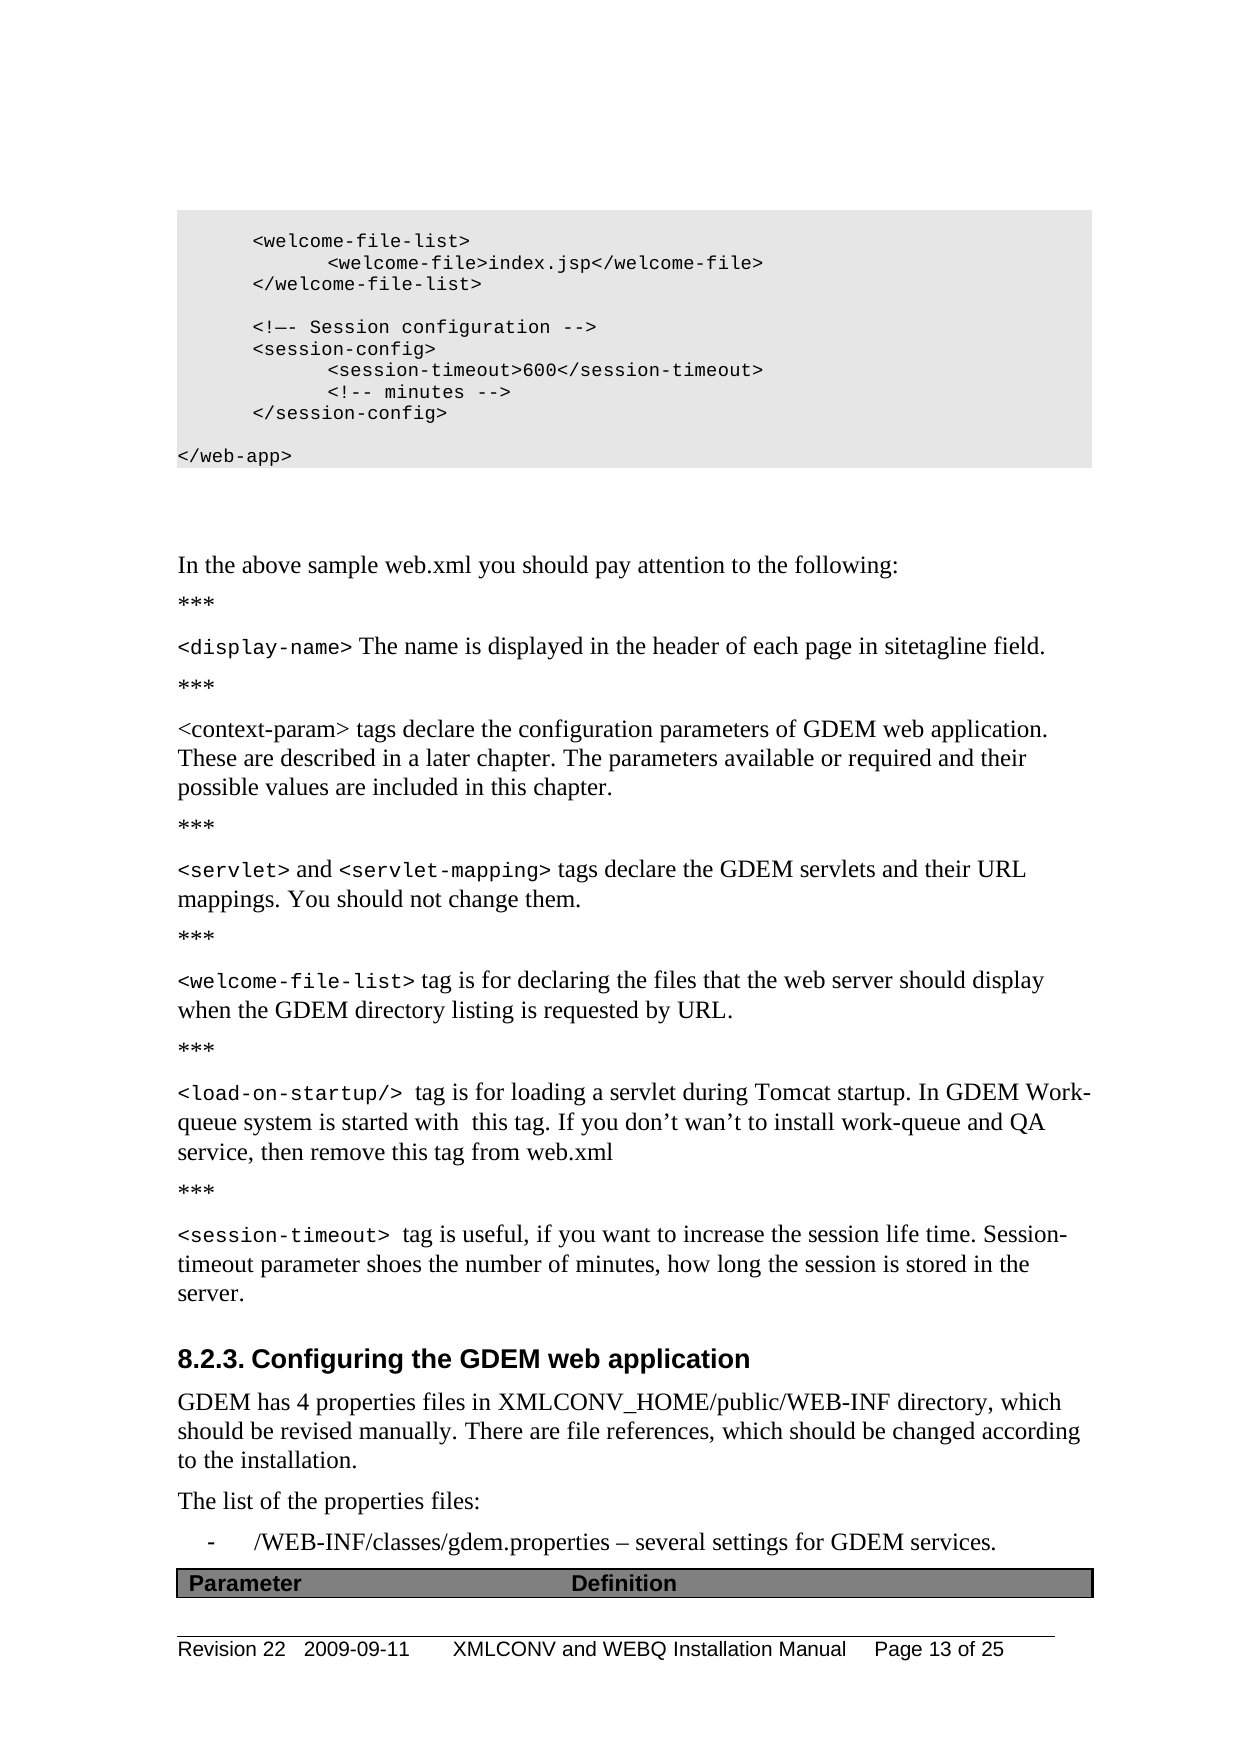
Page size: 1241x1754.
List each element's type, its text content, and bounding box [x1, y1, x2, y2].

text *** [177, 813, 1092, 842]
table_header Parameter [178, 1570, 560, 1597]
text <display-name> The name is displayed in the header of each page in sitetagline field. [177, 631, 1092, 661]
list /WEB-INF/classes/gdem.properties – several settings for GDEM services. [207, 1527, 1092, 1556]
text *** [177, 1178, 1092, 1207]
table_header Definition [560, 1570, 1091, 1597]
text <context-param> tags declare the configuration parameters of GDEM web application. These are described in a later chapter. The parameters available or required and their possible values are included in this chapter. [177, 714, 1092, 801]
list <session-config> [177, 339, 1092, 361]
text *** [177, 673, 1092, 702]
text *** [177, 924, 1092, 953]
list <welcome-file-list> [177, 232, 1092, 253]
text <load-on-startup/> tag is for loading a servlet during Tomcat startup. In GDEM Work-queue system is started with this tag. If you don’t wan’t to install work-queue and QA service, then remove this tag from web.xml [177, 1077, 1092, 1166]
text <session-timeout> tag is useful, if you want to increase the session life time. Session-timeout parameter shoes the number of minutes, how long the session is stored in the server. [177, 1218, 1092, 1307]
list </session-config> [177, 403, 1092, 425]
text *** [177, 590, 1092, 619]
list <welcome-file>index.jsp</welcome-file> [177, 253, 1092, 275]
list </web-app> [177, 446, 1092, 468]
list <!-- minutes --> [177, 382, 1092, 403]
list </welcome-file-list> [177, 275, 1092, 296]
text In the above sample web.xml you should pay attention to the following: [177, 549, 1092, 578]
list <!—- Session configuration --> [177, 318, 1092, 339]
text <welcome-file-list> tag is for declaring the files that the web server should display when the GDEM directory listing is requested by URL. [177, 965, 1092, 1024]
text GDEM has 4 properties files in XMLCONV_HOME/public/WEB-INF directory, which should be revised manually. There are file references, which should be changed according to the installation. [177, 1387, 1092, 1474]
text *** [177, 1036, 1092, 1065]
text The list of the properties files: [177, 1486, 1092, 1515]
subtitle Configuring the GDEM web application [177, 1343, 1092, 1374]
text <servlet> and <servlet-mapping> tags declare the GDEM servlets and their URL mappings. You should not change them. [177, 853, 1092, 913]
list <session-timeout>600</session-timeout> [177, 361, 1092, 382]
